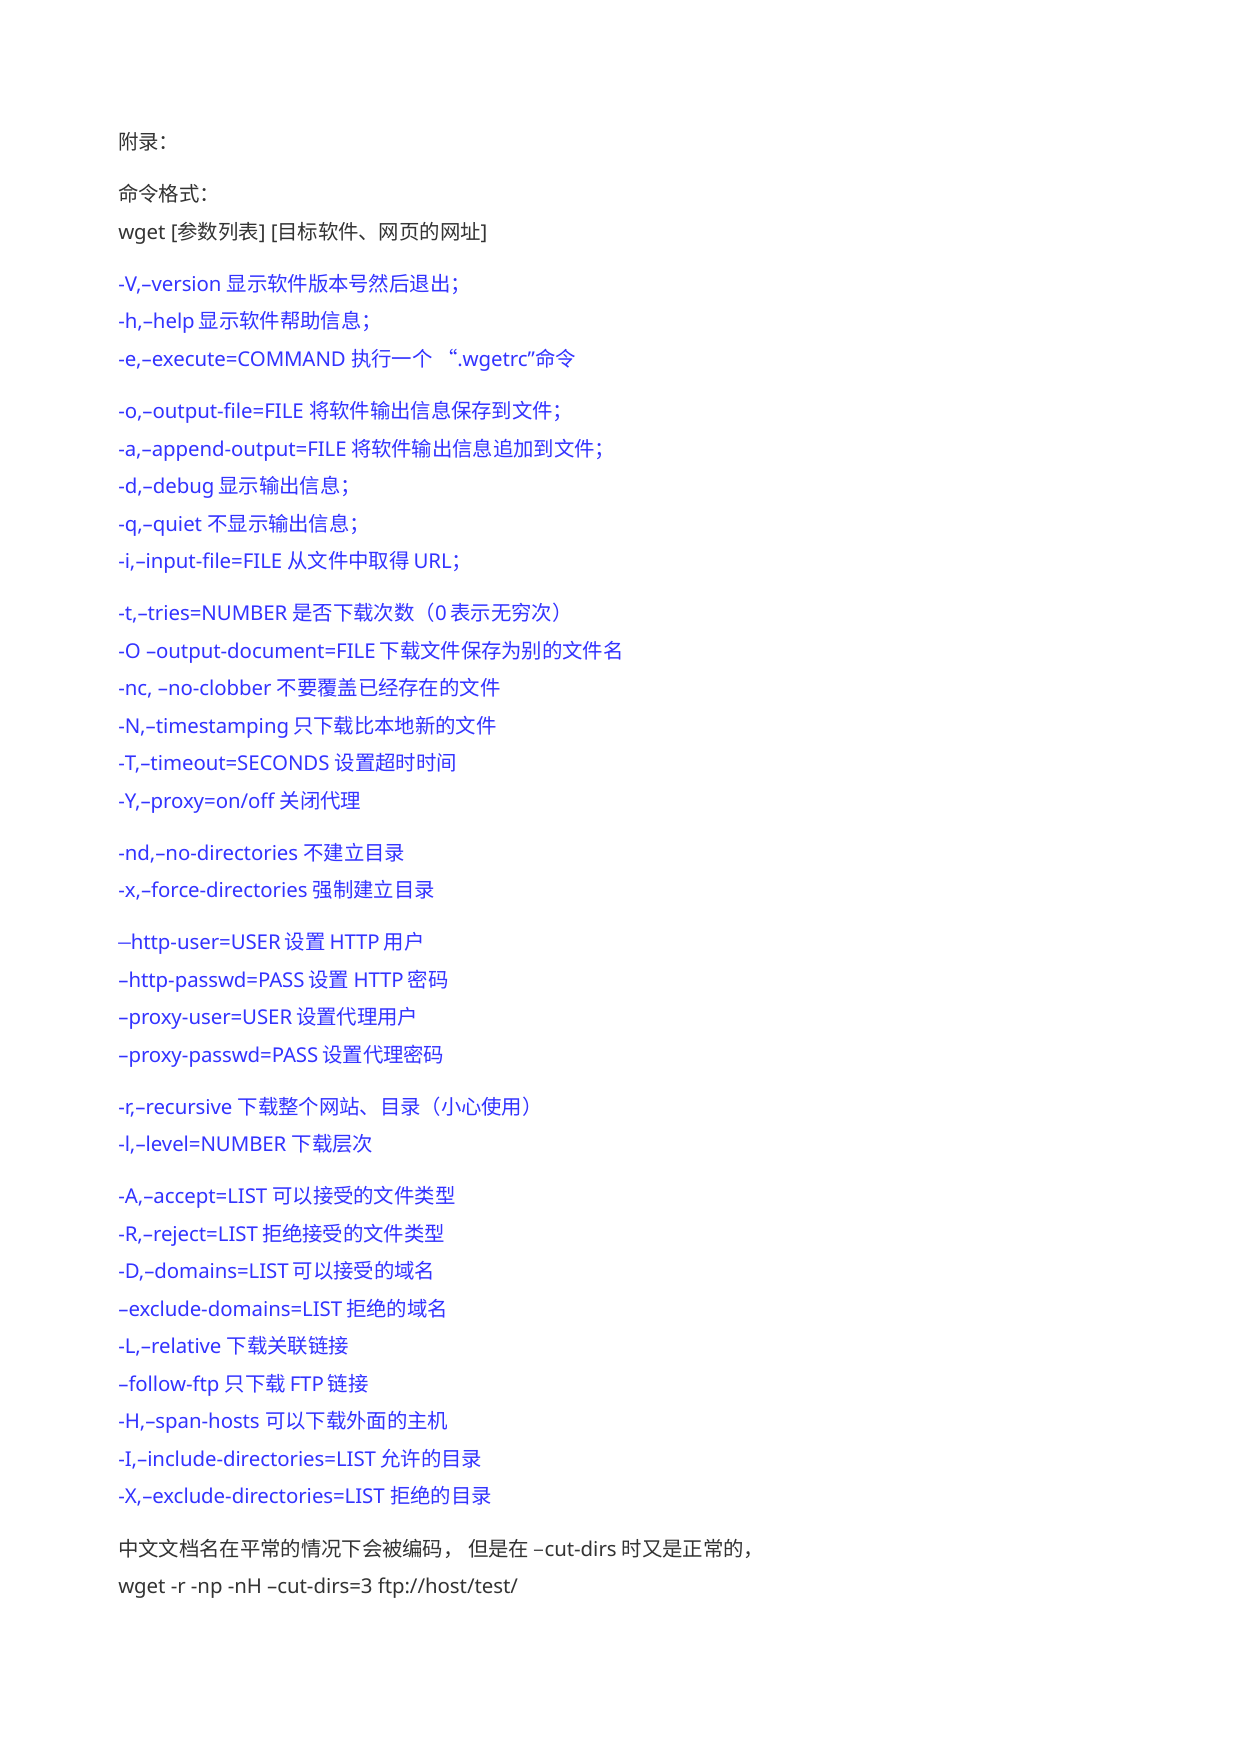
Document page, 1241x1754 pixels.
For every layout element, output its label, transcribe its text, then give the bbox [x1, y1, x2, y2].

text 附录： [118, 118, 1122, 156]
text -o,–output-file=FILE 将软件输出信息保存到文件； -a,–append-output=FILE将软件输出信息追加到文件； -d,–debug显示输出信息； -q,–quiet 不显示输出信息； -i,–input-file=FILE 从文件中取得URL； [118, 387, 1122, 574]
text 命令格式： wget [参数列表] [目标软件、网页的网址] [118, 170, 1122, 245]
text -t,–tries=NUMBER 是否下载次数（0表示无穷次） -O –output-document=FILE下载文件保存为别的文件名 -nc, –no-clobber 不要覆盖已经存在的文件 -N,–timestamping只下载比本地新的文件 -T,–timeout=SECONDS 设置超时时间 -Y,–proxy=on/off 关闭代理 [118, 589, 1122, 814]
text –http-user=USER设置HTTP用户 –http-passwd=PASS设置HTTP密码 –proxy-user=USER设置代理用户 –proxy-passwd=PASS设置代理密码 [118, 918, 1122, 1068]
text -A,–accept=LIST 可以接受的文件类型 -R,–reject=LIST拒绝接受的文件类型 -D,–domains=LIST可以接受的域名 –exclude-domains=LIST拒绝的域名 -L,–relative 下载关联链接 –follow-ftp 只下载FTP链接 -H,–span-hosts 可以下载外面的主机 -I,–include-directories=LIST允许的目录 -X,–exclude-directories=LIST 拒绝的目录 [118, 1172, 1122, 1510]
text -V,–version 显示软件版本号然后退出； -h,–help显示软件帮助信息； -e,–execute=COMMAND 执行一个 “.wgetrc”命令 [118, 260, 1122, 372]
text -r,–recursive 下载整个网站、目录（小心使用） -l,–level=NUMBER 下载层次 [118, 1083, 1122, 1158]
text -nd,–no-directories 不建立目录 -x,–force-directories 强制建立目录 [118, 828, 1122, 903]
text 中文文档名在平常的情况下会被编码， 但是在 –cut-dirs 时又是正常的， wget -r -np -nH –cut-dirs=3 ftp://host/test/ [118, 1524, 1122, 1599]
